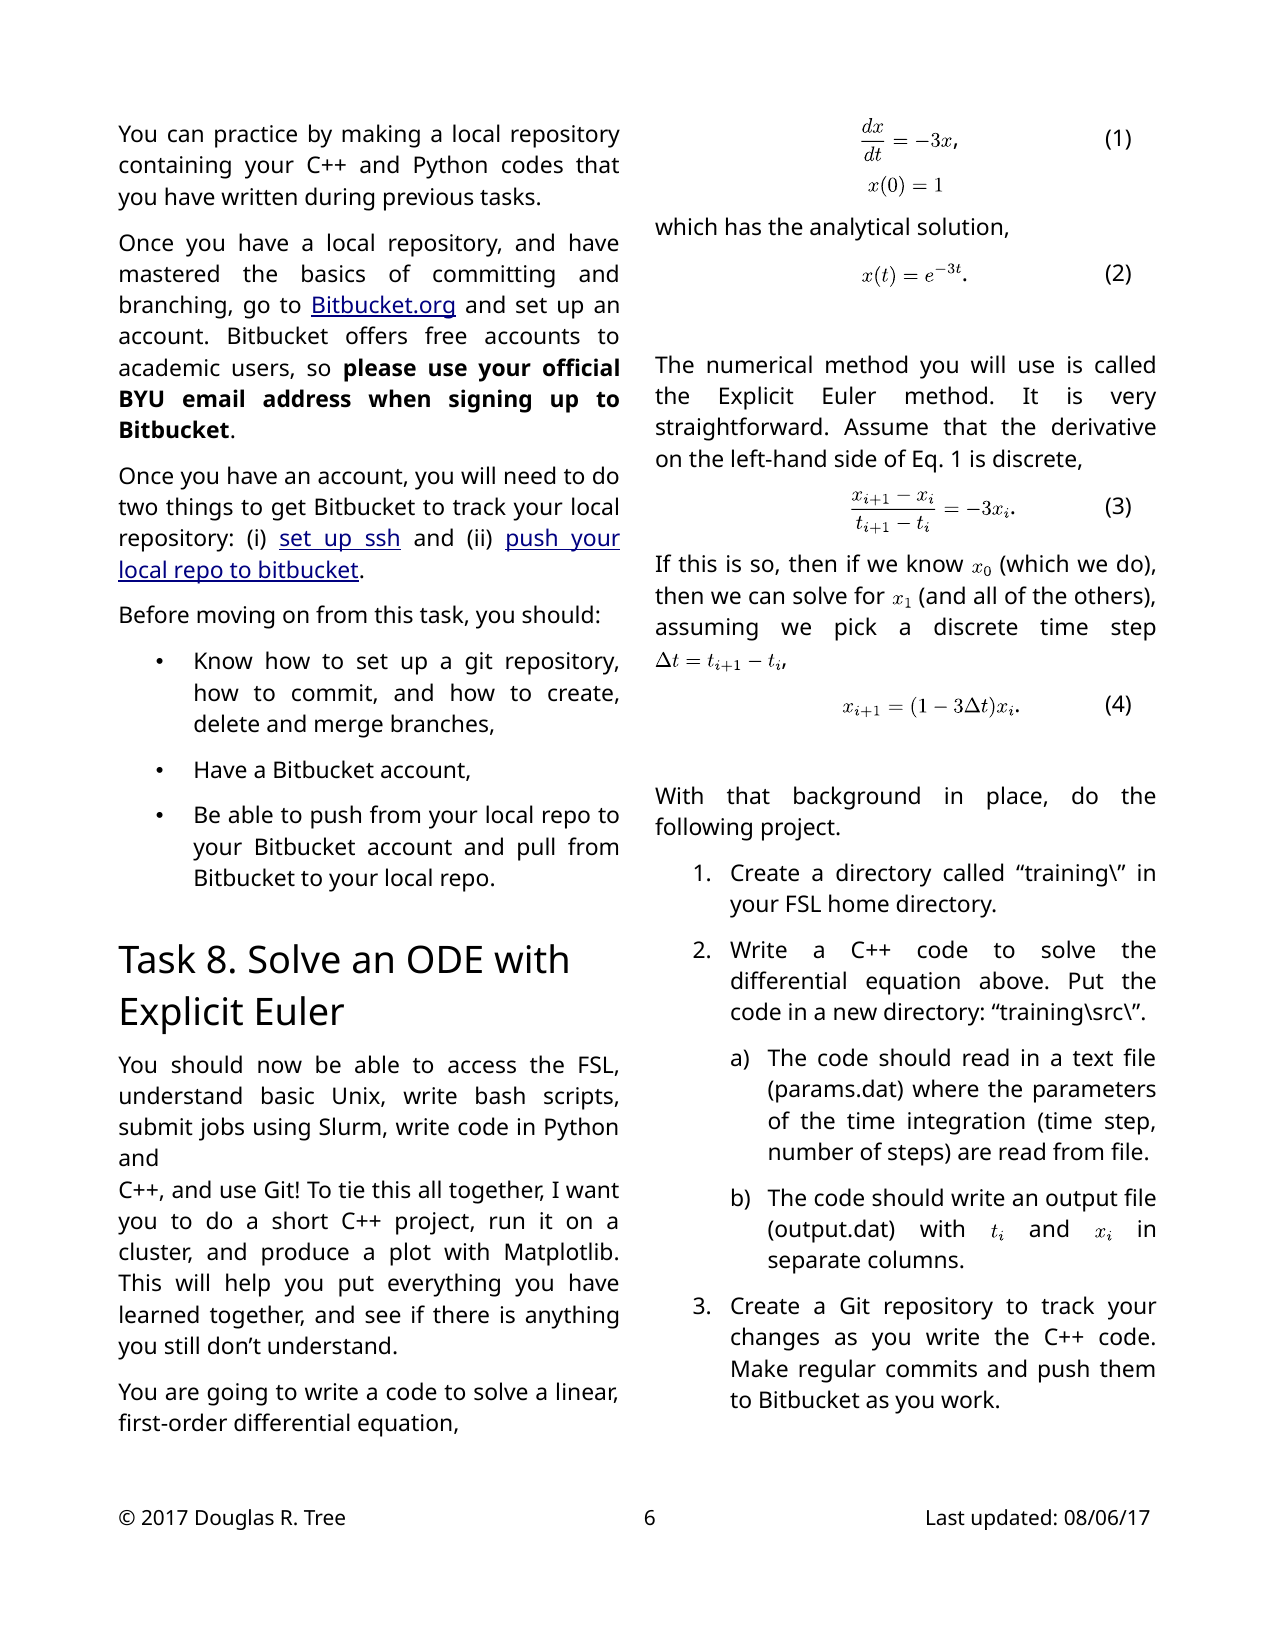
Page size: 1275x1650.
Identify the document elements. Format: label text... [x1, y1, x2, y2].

subtitle Task 8. Solve an ODE with Explicit Euler [118, 933, 620, 1036]
text Once you have a local repository, and have mastered the basics of committing and branching, go to Bitbucket.org and set up an account. Bitbucket offers free accounts to academic users, so please use your official BYU email address when signing up to Bitbucket. [118, 226, 620, 445]
text . (3) [1010, 488, 1157, 534]
text which has the analytical solution, [655, 211, 1157, 243]
list The code should write an output file (output.dat) with and in separate columns. [730, 1182, 1157, 1275]
text With that background in place, do the following project. [655, 779, 1157, 842]
text Before moving on from this task, you should: [118, 599, 620, 631]
list Have a Bitbucket account, [156, 753, 620, 785]
list Write a C++ code to solve the differential equation above. Put the code in a new directory: “training\src\”. [692, 934, 1157, 1027]
text [655, 488, 851, 534]
text You can practice by making a local repository containing your C++ and Python codes that you have written during previous tasks. [118, 118, 620, 212]
text [655, 118, 861, 161]
list Be able to push from your local repo to your Bitbucket account and pull from Bitbucket to your local repo. [156, 799, 620, 893]
text You are going to write a code to solve a linear, first-order differential equation, [118, 1376, 620, 1438]
list The code should read in a text file (params.dat) where the parameters of the time integration (time step, number of steps) are read from file. [730, 1042, 1157, 1167]
text , (1) [953, 118, 1157, 161]
list Create a directory called “training\” in your FSL home directory. [692, 857, 1157, 919]
text . (4) [655, 688, 1157, 719]
text The numerical method you will use is called the Explicit Euler method. It is very straightforward. Assume that the derivative on the left-hand side of Eq. 1 is discrete, [655, 349, 1157, 474]
text Once you have an account, you will need to do two things to get Bitbucket to track your local repository: (i) set up ssh and (ii) push your local repo to bitbucket. [118, 460, 620, 585]
list Create a Git repository to track your changes as you write the C++ code. Make regular commits and push them to Bitbucket as you work. [692, 1290, 1157, 1415]
list Know how to set up a git repository, how to commit, and how to create, delete and merge branches, [156, 645, 620, 739]
text . (2) [655, 257, 1157, 288]
text If this is so, then if we know (which we do), then we can solve for (and all of the others), assuming we pick a discrete time step , [655, 548, 1157, 673]
text You should now be able to access the FSL, understand basic Unix, write bash scripts, submit jobs using Slurm, write code in Python and C++, and use Git! To tie this all together, I want you to do a short C++ project, run it on a cluster, and produce a plot with Matplotlib. This will help you put everything you have learned together, and see if there is anything you still don’t understand. [118, 1048, 620, 1361]
